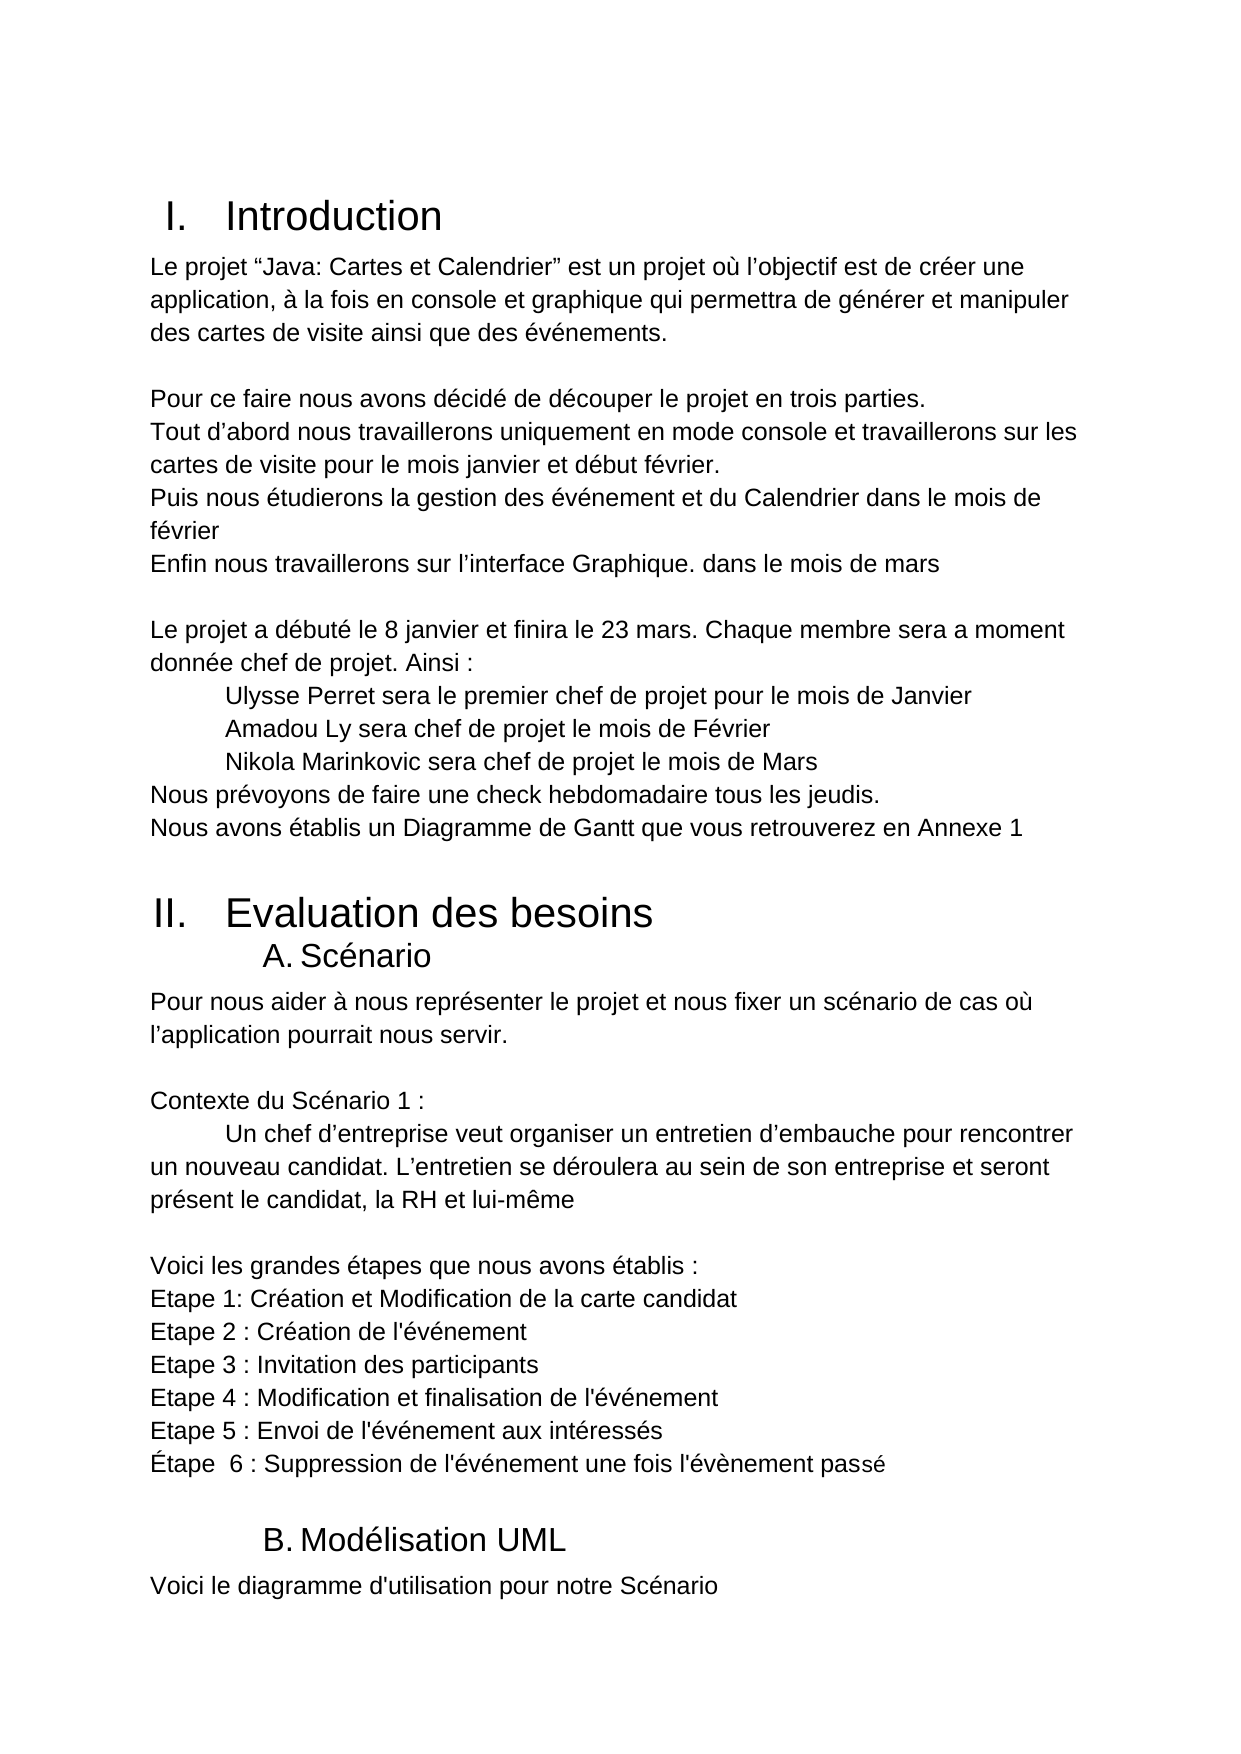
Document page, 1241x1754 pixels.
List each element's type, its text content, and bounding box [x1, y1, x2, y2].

text Enfin nous travaillerons sur l’interface Graphique. dans le mois de mars [150, 549, 1090, 578]
text Nous avons établis un Diagramme de Gantt que vous retrouverez en Annexe 1 [150, 813, 1090, 842]
text Voici le diagramme d'utilisation pour notre Scénario [150, 1571, 1090, 1599]
text Voici les grandes étapes que nous avons établis : [150, 1251, 1090, 1280]
text Le projet “Java: Cartes et Calendrier” est un projet où l’objectif est de créer une application, à la fois en console et graphique qui permettra de générer et manipuler des cartes de visite ainsi que des événements. [150, 252, 1090, 347]
text Etape 1: Création et Modification de la carte candidat [150, 1284, 1090, 1313]
text Amadou Ly sera chef de projet le mois de Février [225, 714, 1090, 743]
subtitle Modélisation UML [262, 1520, 1090, 1558]
text Nous prévoyons de faire une check hebdomadaire tous les jeudis. [150, 780, 1090, 809]
subtitle Evaluation des besoins [187, 888, 1090, 936]
text Tout d’abord nous travaillerons uniquement en mode console et travaillerons sur les cartes de visite pour le mois janvier et début février. [150, 417, 1090, 479]
text Etape 3 : Invitation des participants [150, 1350, 1090, 1379]
text Étape 6 : Suppression de l'événement une fois l'évènement passé [150, 1449, 1090, 1478]
text Etape 5 : Envoi de l'événement aux intéressés [150, 1416, 1090, 1445]
subtitle Introduction [187, 192, 1090, 239]
text Le projet a débuté le 8 janvier et finira le 23 mars. Chaque membre sera a moment donnée chef de projet. Ainsi : [150, 615, 1090, 677]
text Ulysse Perret sera le premier chef de projet pour le mois de Janvier [225, 681, 1090, 710]
subtitle Scénario [262, 936, 1090, 974]
text Un chef d’entreprise veut organiser un entretien d’embauche pour rencontrer un nouveau candidat. L’entretien se déroulera au sein de son entreprise et seront présent le candidat, la RH et lui-même [150, 1119, 1090, 1214]
text Pour nous aider à nous représenter le projet et nous fixer un scénario de cas où l’application pourrait nous servir. [150, 987, 1090, 1049]
text Etape 4 : Modification et finalisation de l'événement [150, 1383, 1090, 1412]
text Etape 2 : Création de l'événement [150, 1317, 1090, 1346]
text Puis nous étudierons la gestion des événement et du Calendrier dans le mois de février [150, 483, 1090, 545]
text Contexte du Scénario 1 : [150, 1086, 1090, 1115]
text Pour ce faire nous avons décidé de découper le projet en trois parties. [150, 384, 1090, 413]
text Nikola Marinkovic sera chef de projet le mois de Mars [225, 747, 1090, 776]
